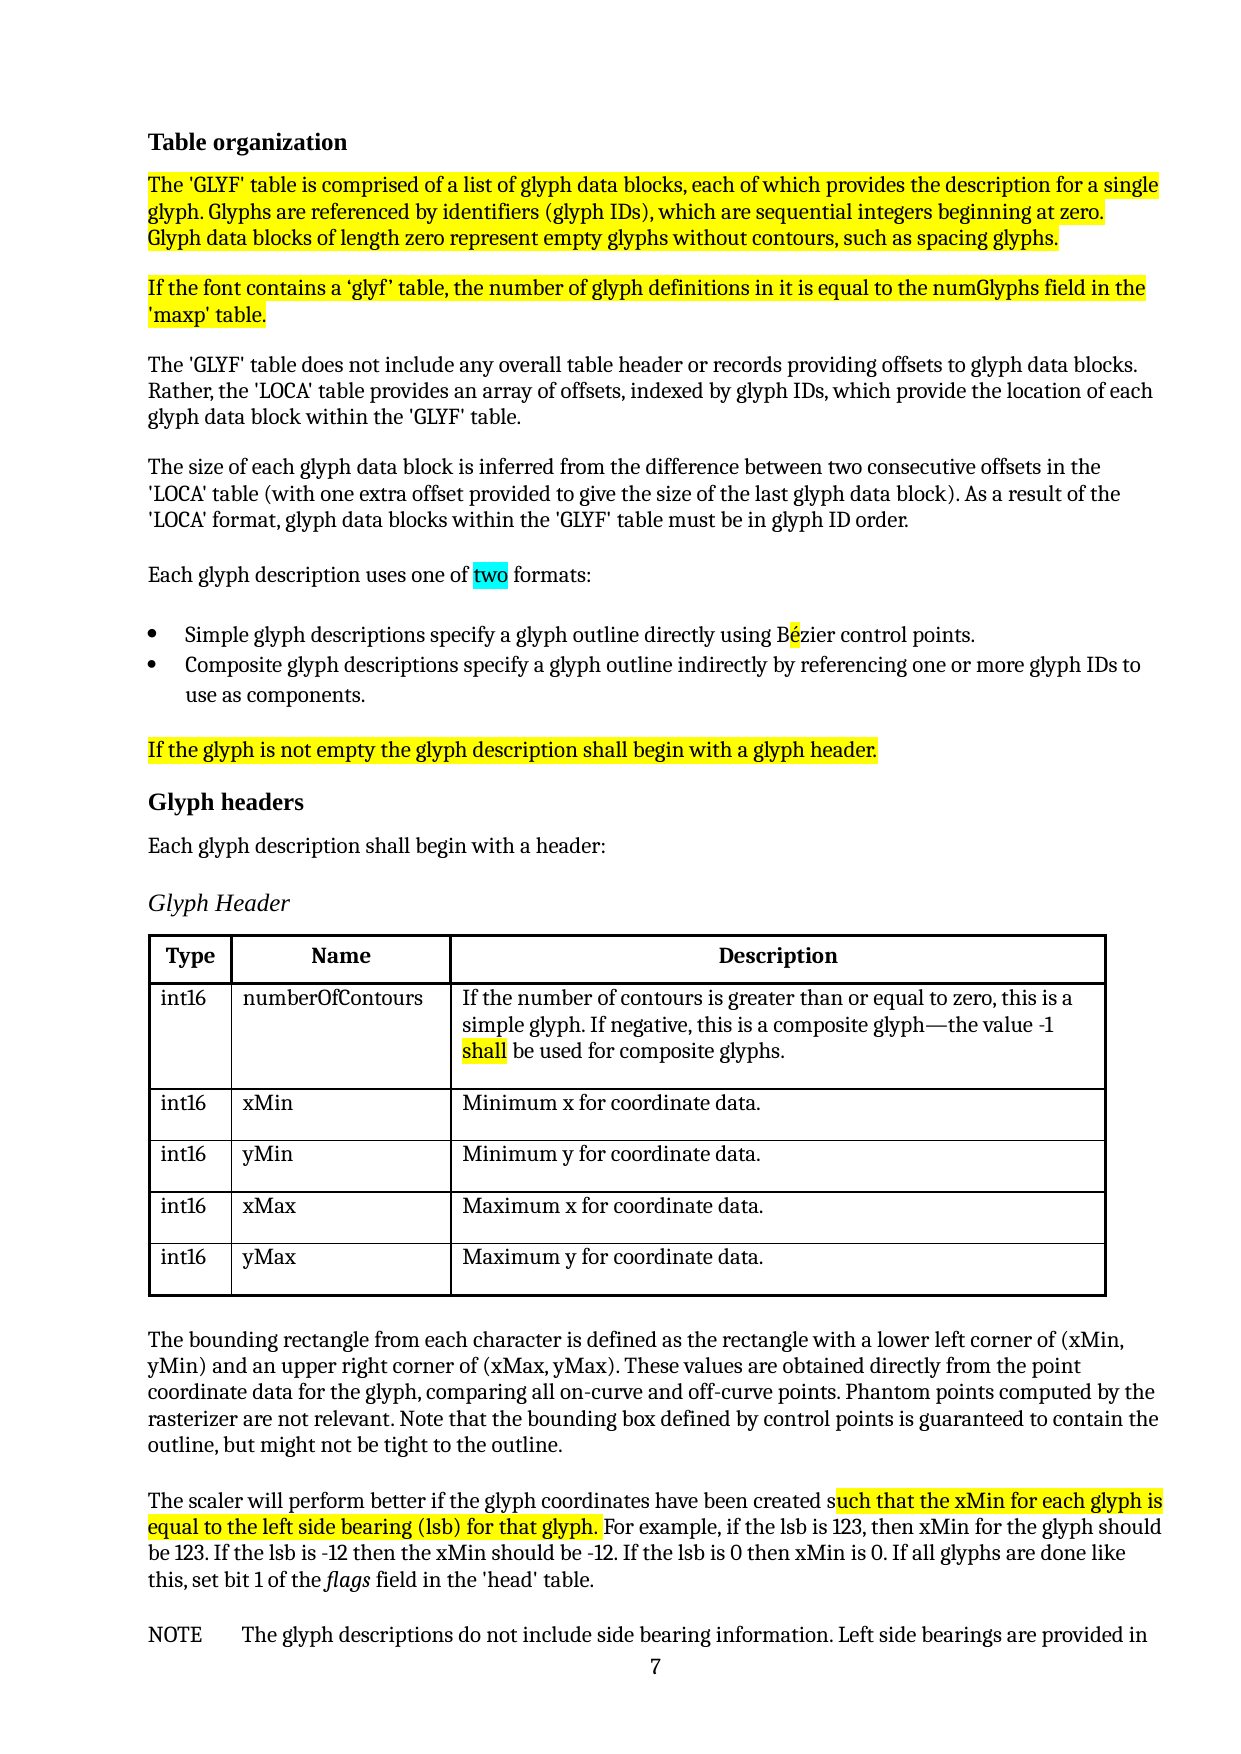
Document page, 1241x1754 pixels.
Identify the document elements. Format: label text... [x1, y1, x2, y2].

table_cell If the number of contours is greater than or equal to zero, this is a simple glyph. If negative, this is a composite glyph—the value ˗1 shall be used for composite glyphs. [452, 985, 1104, 1088]
text The 'GLYF' table is comprised of a list of glyph data blocks, each of which provides the description for a single glyph. Glyphs are referenced by identifiers (glyph IDs), which are sequential integers beginning at zero. Glyph data blocks of length zero represent empty glyphs without contours, such as spacing glyphs. [148, 172, 1163, 251]
text Each glyph description shall begin with a header: [148, 833, 1163, 859]
table_header Name [233, 937, 449, 982]
table_cell yMin [232, 1141, 450, 1191]
text If the glyph is not empty the glyph description shall begin with a glyph header. [148, 737, 1163, 764]
table_cell Maximum x for coordinate data. [452, 1193, 1104, 1243]
text Each glyph description uses one of two formats: [148, 562, 1163, 589]
table_cell int16 [151, 1244, 231, 1294]
text The scaler will perform better if the glyph coordinates have been created such that the xMin for each glyph is equal to the left side bearing (lsb) for that glyph. For example, if the lsb is 123, then xMin for the glyph should be 123. If the lsb is -12 then the xMin should be -12. If the lsb is 0 then xMin is 0. If all glyphs are done like this, set bit 1 of the flags field in the 'head' table. [148, 1487, 1163, 1593]
table_cell yMax [232, 1244, 450, 1294]
list Simple glyph descriptions specify a glyph outline directly using Bézier control points. [148, 622, 1163, 648]
table_cell int16 [151, 1193, 231, 1243]
table_cell int16 [151, 1090, 231, 1139]
table_header Description [452, 937, 1104, 982]
table_cell int16 [151, 985, 231, 1088]
table_cell numberOfContours [232, 985, 450, 1088]
table_cell xMax [232, 1193, 450, 1243]
table_cell Minimum x for coordinate data. [452, 1090, 1104, 1139]
text If the font contains a ‘glyf’ table, the number of glyph definitions in it is equal to the numGlyphs field in the 'maxp' table. [148, 275, 1163, 328]
text The size of each glyph data block is inferred from the difference between two consecutive offsets in the 'LOCA' table (with one extra offset provided to give the size of the last glyph data block). As a result of the 'LOCA' format, glyph data blocks within the 'GLYF' table must be in glyph ID order. [148, 454, 1163, 533]
table_cell Maximum y for coordinate data. [452, 1244, 1104, 1294]
text Glyph Header [148, 888, 1163, 917]
table_cell Minimum y for coordinate data. [452, 1141, 1104, 1191]
text Table organization [148, 127, 1163, 156]
table_cell xMin [232, 1090, 450, 1139]
text NOTE The glyph descriptions do not include side bearing information. Left side bearings are provided in [148, 1622, 1163, 1648]
text The 'GLYF' table does not include any overall table header or records providing offsets to glyph data blocks. Rather, the 'LOCA' table provides an array of offsets, indexed by glyph IDs, which provide the location of each glyph data block within the 'GLYF' table. [148, 351, 1163, 430]
table_cell int16 [151, 1141, 231, 1191]
table_header Type [151, 937, 230, 982]
text The bounding rectangle from each character is defined as the rectangle with a lower left corner of (xMin, yMin) and an upper right corner of (xMax, yMax). These values are obtained directly from the point coordinate data for the glyph, comparing all on-curve and off-curve points. Phantom points computed by the rasterizer are not relevant. Note that the bounding box defined by control points is guaranteed to contain the outline, but might not be tight to the outline. [148, 1326, 1163, 1458]
list Composite glyph descriptions specify a glyph outline indirectly by referencing one or more glyph IDs to use as components. [148, 652, 1163, 708]
text Glyph headers [148, 787, 1163, 816]
